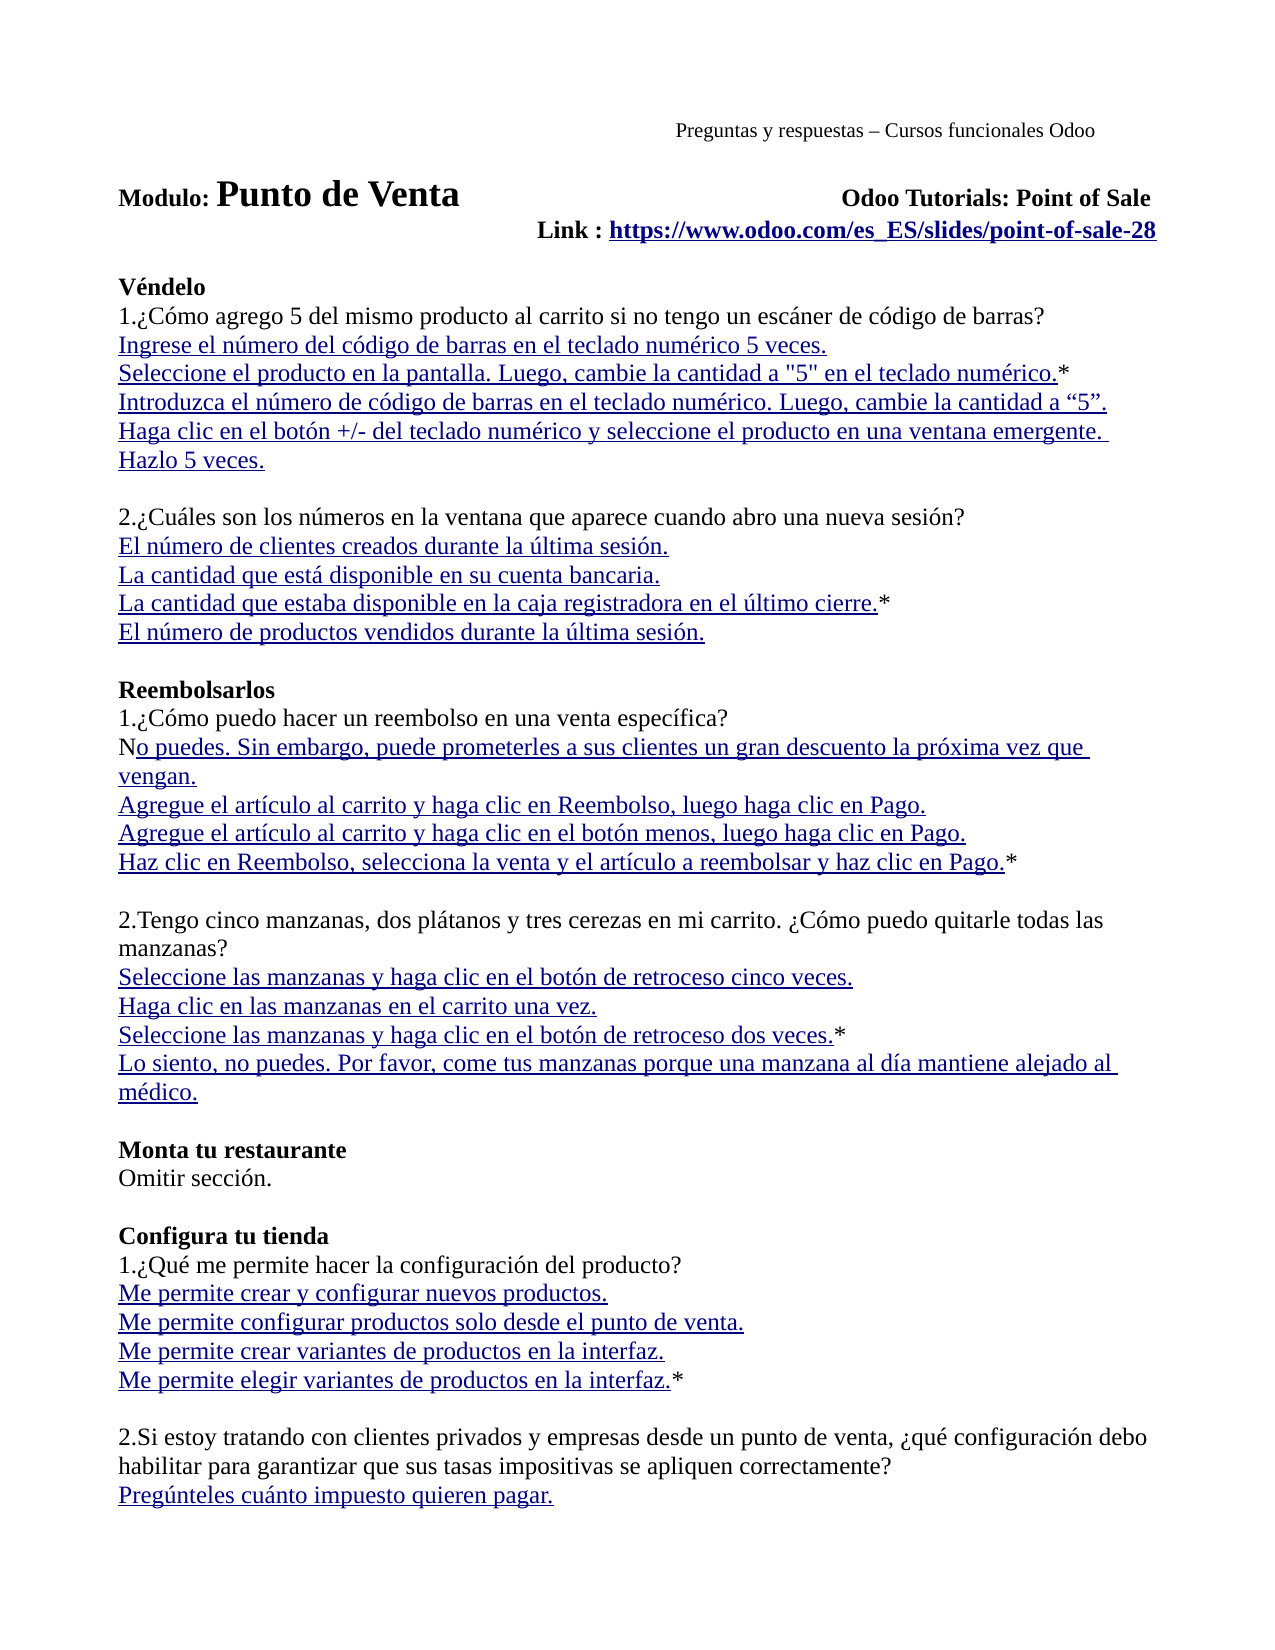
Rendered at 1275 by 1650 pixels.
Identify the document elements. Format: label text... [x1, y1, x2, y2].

text 1.¿Cómo agrego 5 del mismo producto al carrito si no tengo un escáner de código de barras? [118, 301, 1157, 330]
text Me permite crear variantes de productos en la interfaz. [118, 1336, 1157, 1365]
text Pregúnteles cuánto impuesto quieren pagar. [118, 1480, 1157, 1508]
text Omitir sección. [118, 1163, 1157, 1192]
text 1.¿Cómo puedo hacer un reembolso en una venta específica? [118, 703, 1157, 732]
text Véndelo [118, 272, 1157, 301]
text Ingrese el número del código de barras en el teclado numérico 5 veces. [118, 330, 1157, 358]
text 1.¿Qué me permite hacer la configuración del producto? [118, 1250, 1157, 1278]
text Introduzca el número de código de barras en el teclado numérico. Luego, cambie la cantidad a “5”. [118, 387, 1157, 416]
text Haga clic en las manzanas en el carrito una vez. [118, 991, 1157, 1020]
text La cantidad que está disponible en su cuenta bancaria. [118, 560, 1157, 588]
text 2.¿Cuáles son los números en la ventana que aparece cuando abro una nueva sesión? [118, 502, 1157, 531]
text Haz clic en Reembolso, selecciona la venta y el artículo a reembolsar y haz clic en Pago.* [118, 847, 1157, 876]
text Seleccione las manzanas y haga clic en el botón de retroceso dos veces.* [118, 1020, 1157, 1048]
text La cantidad que estaba disponible en la caja registradora en el último cierre.* [118, 588, 1157, 617]
text No puedes. Sin embargo, puede prometerles a sus clientes un gran descuento la próxima vez que vengan. [118, 732, 1157, 790]
text Reembolsarlos [118, 675, 1157, 703]
text Modulo: Punto de Venta Odoo Tutorials: Point of Sale [118, 172, 1157, 215]
text El número de productos vendidos durante la última sesión. [118, 617, 1157, 646]
text Me permite crear y configurar nuevos productos. [118, 1278, 1157, 1307]
text Agregue el artículo al carrito y haga clic en el botón menos, luego haga clic en Pago. [118, 818, 1157, 847]
text Me permite elegir variantes de productos en la interfaz.* [118, 1365, 1157, 1393]
text 2.Si estoy tratando con clientes privados y empresas desde un punto de venta, ¿qué configuración debo habilitar para garantizar que sus tasas impositivas se apliquen correctamente? [118, 1422, 1157, 1480]
text Lo siento, no puedes. Por favor, come tus manzanas porque una manzana al día mantiene alejado al médico. [118, 1048, 1157, 1106]
text El número de clientes creados durante la última sesión. [118, 531, 1157, 560]
text Me permite configurar productos solo desde el punto de venta. [118, 1307, 1157, 1336]
text Configura tu tienda [118, 1221, 1157, 1250]
text Seleccione las manzanas y haga clic en el botón de retroceso cinco veces. [118, 962, 1157, 991]
text 2.Tengo cinco manzanas, dos plátanos y tres cerezas en mi carrito. ¿Cómo puedo quitarle todas las manzanas? [118, 905, 1157, 962]
text Monta tu restaurante [118, 1135, 1157, 1163]
text Agregue el artículo al carrito y haga clic en Reembolso, luego haga clic en Pago. [118, 790, 1157, 818]
text Link : https://www.odoo.com/es_ES/slides/point-of-sale-28 [118, 215, 1157, 243]
text Haga clic en el botón +/- del teclado numérico y seleccione el producto en una ventana emergente. Hazlo 5 veces. [118, 416, 1157, 473]
text Seleccione el producto en la pantalla. Luego, cambie la cantidad a "5" en el teclado numérico.* [118, 358, 1157, 387]
